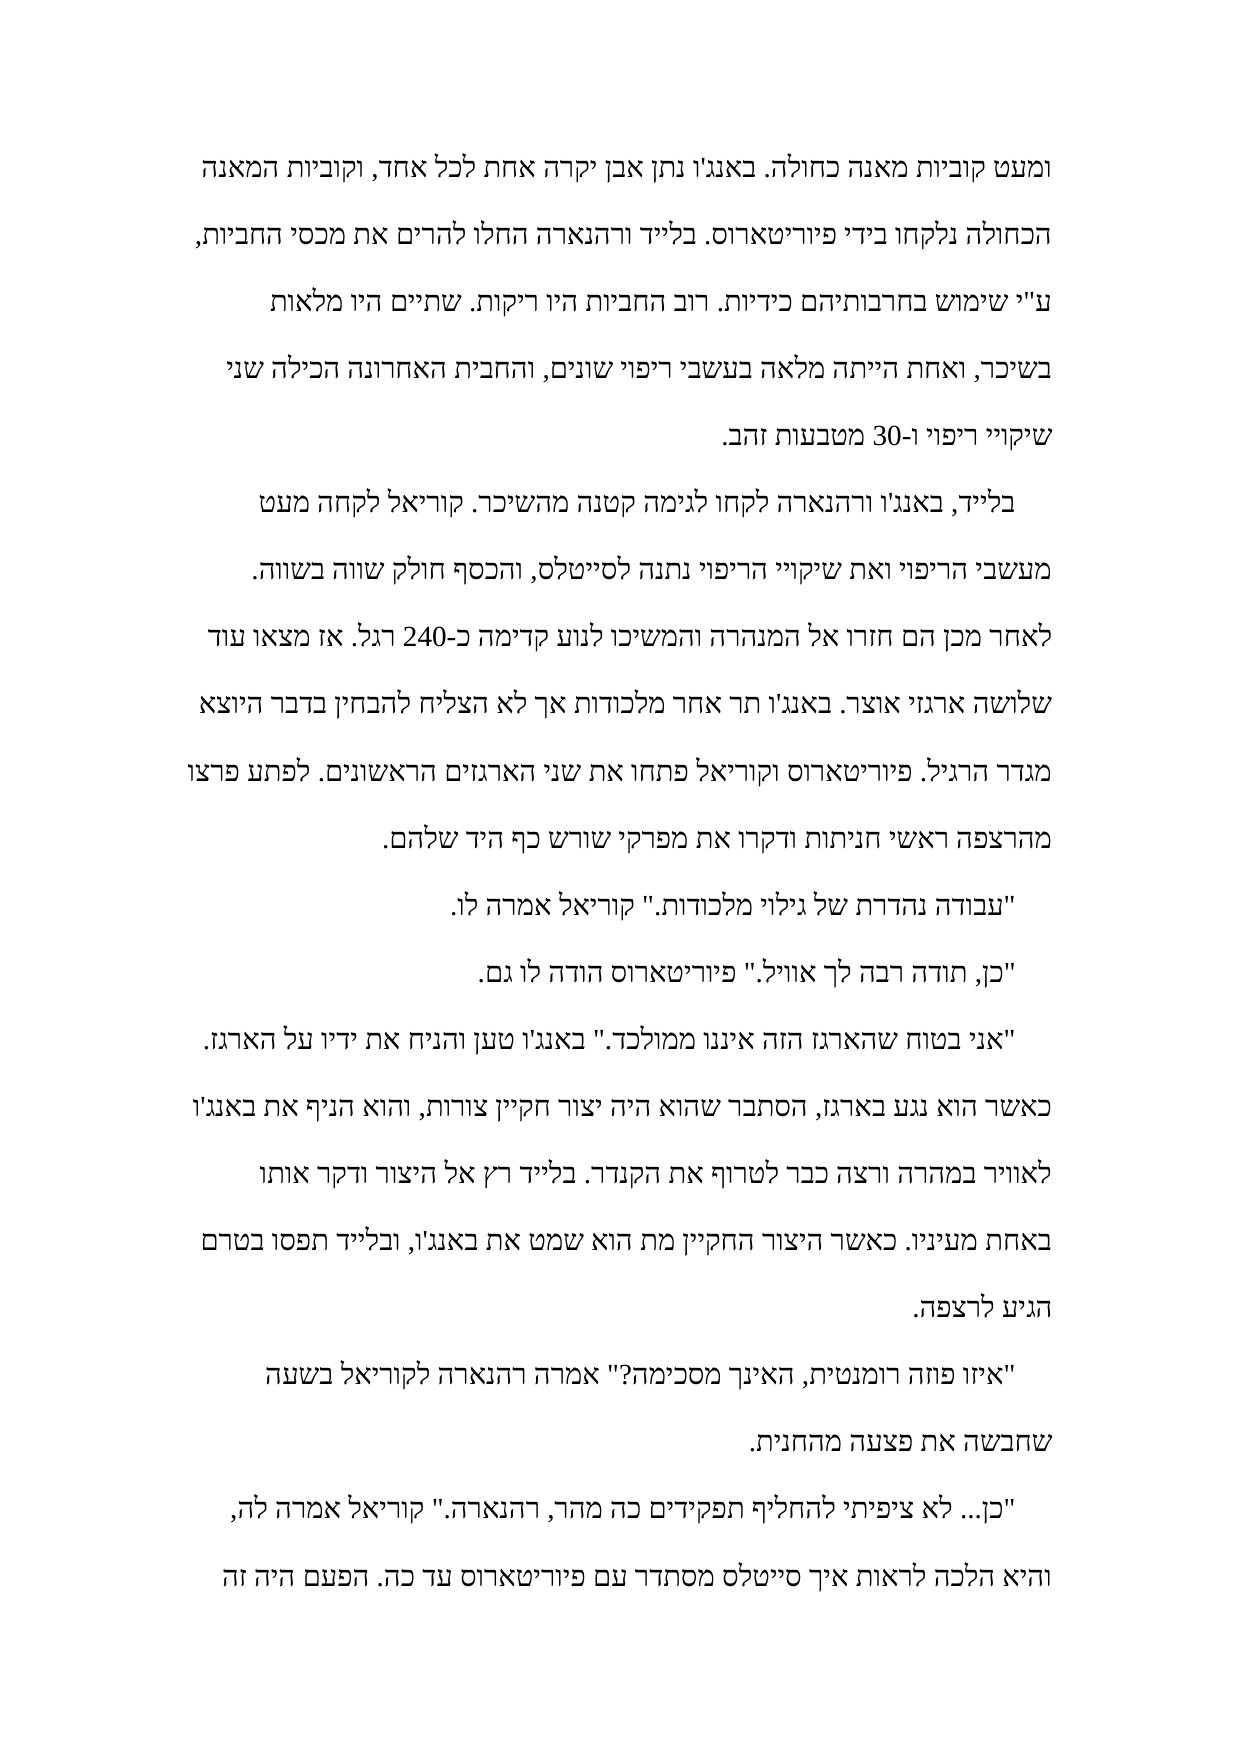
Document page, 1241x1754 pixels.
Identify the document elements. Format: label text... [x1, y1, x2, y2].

text בלייד, באנג'ו ורהנארה לקחו לגימה קטנה מהשיכר. קוריאל לקחה מעט מעשבי הריפוי ואת שיקויי הריפוי נתנה לסייטלס, והכסף חולק שווה בשווה. לאחר מכן הם חזרו אל המנהרה והמשיכו לנוע קדימה כ-240 רגל. אז מצאו עוד שלושה ארגזי אוצר. באנג'ו תר אחר מלכודות אך לא הצליח להבחין בדבר היוצא מגדר הרגיל. פיוריטארוס וקוריאל פתחו את שני הארגזים הראשונים. לפתע פרצו מהרצפה ראשי חניתות ודקרו את מפרקי שורש כף היד שלהם. [187, 485, 1053, 854]
text "כן, תודה רבה לך אוויל." פיוריטארוס הודה לו גם. [187, 955, 1053, 988]
text "אני בטוח שהארגז הזה איננו ממולכד." באנג'ו טען והניח את ידיו על הארגז. כאשר הוא נגע בארגז, הסתבר שהוא היה יצור חקיין צורות, והוא הניף את באנג'ו לאוויר במהרה ורצה כבר לטרוף את הקנדר. בלייד רץ אל היצור ודקר אותו באחת מעיניו. כאשר היצור החקיין מת הוא שמט את באנג'ו, ובלייד תפסו בטרם הגיע לרצפה. [187, 1022, 1053, 1324]
text הם מצאו ארגז אוצר נוסף וכמה חביות בחדר. באנג'ו חיפש אחר מלכודות על תיבת האוצר וכאשר לא נמצאו כאלה, פתח אותה. היא הכילה 6 אבנים יקרות ומעט קוביות מאנה כחולה. באנג'ו נתן אבן יקרה אחת לכל אחד, וקוביות המאנה הכחולה נלקחו בידי פיוריטארוס. בלייד ורהנארה החלו להרים את מכסי החביות, ע"י שימוש בחרבותיהם כידיות. רוב החביות היו ריקות. שתיים היו מלאות בשיכר, ואחת הייתה מלאה בעשבי ריפוי שונים, והחבית האחרונה הכילה שני שיקויי ריפוי ו-30 מטבעות זהב. [187, 150, 1053, 452]
text "עבודה נהדרת של גילוי מלכודות." קוריאל אמרה לו. [187, 888, 1053, 921]
text "כן... לא ציפיתי להחליף תפקידים כה מהר, רהנארה." קוריאל אמרה לה, והיא הלכה לראות איך סייטלס מסתדר עם פיוריטארוס עד כה. הפעם היה זה [187, 1492, 1053, 1592]
text "איזו פוזה רומנטית, האינך מסכימה?" אמרה רהנארה לקוריאל בשעה שחבשה את פצעה מהחנית. [187, 1357, 1053, 1458]
